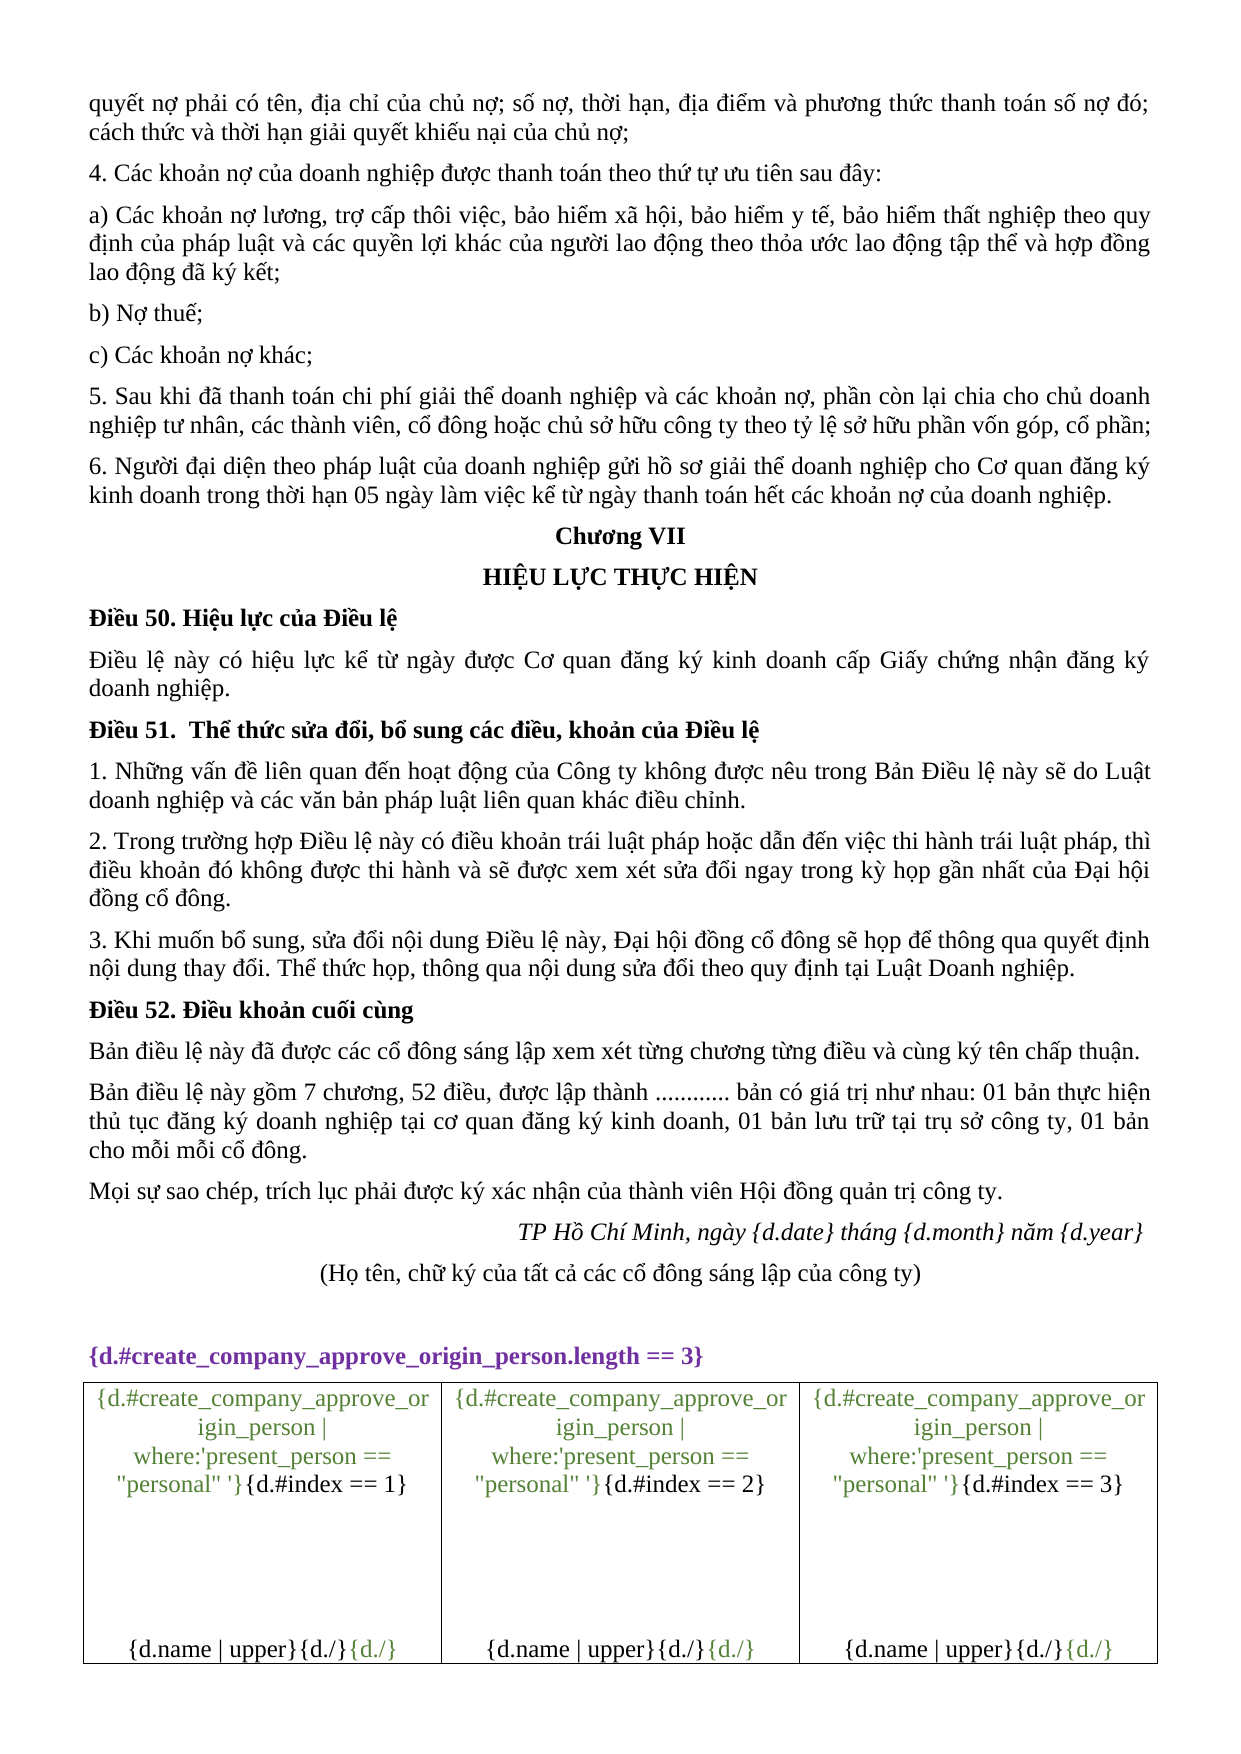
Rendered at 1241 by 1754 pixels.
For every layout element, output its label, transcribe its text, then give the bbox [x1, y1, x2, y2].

text b) Nợ thuế; [89, 298, 1152, 327]
text 4. Các khoản nợ của doanh nghiệp được thanh toán theo thứ tự ưu tiên sau đây: [89, 158, 1152, 187]
subtitle Chương VII [89, 521, 1152, 550]
text HIỆU LỰC THỰC HIỆN [89, 562, 1152, 591]
text Bản điều lệ này đã được các cổ đông sáng lập xem xét từng chương từng điều và cùng ký tên chấp thuận. [89, 1036, 1152, 1065]
text a) Các khoản nợ lương, trợ cấp thôi việc, bảo hiểm xã hội, bảo hiểm y tế, bảo hiểm thất nghiệp theo quy định của pháp luật và các quyền lợi khác của người lao động theo thỏa ước lao động tập thể và hợp đồng lao động đã ký kết; [89, 200, 1152, 286]
text Điều 50. Hiệu lực của Điều lệ [89, 603, 1152, 632]
table_header {d.#create_company_approve_origin_person | where:'present_person == "personal" '}{d.#index == 2} {d.name | upper}{d./}{d./} [442, 1383, 799, 1663]
table_header {d.#create_company_approve_origin_person | where:'present_person == "personal" '}{d.#index == 1} {d.name | upper}{d./}{d./} [84, 1383, 441, 1663]
text (Họ tên, chữ ký của tất cả các cổ đông sáng lập của công ty) [89, 1258, 1152, 1287]
text Điều 51. Thể thức sửa đổi, bổ sung các điều, khoản của Điều lệ [89, 715, 1152, 743]
text quyết nợ phải có tên, địa chỉ của chủ nợ; số nợ, thời hạn, địa điểm và phương thức thanh toán số nợ đó; cách thức và thời hạn giải quyết khiếu nại của chủ nợ; [89, 88, 1152, 146]
table_header {d.#create_company_approve_origin_person | where:'present_person == "personal" '}{d.#index == 3} {d.name | upper}{d./}{d./} [800, 1383, 1157, 1663]
text Điều lệ này có hiệu lực kể từ ngày được Cơ quan đăng ký kinh doanh cấp Giấy chứng nhận đăng ký doanh nghiệp. [89, 645, 1152, 702]
text 1. Những vấn đề liên quan đến hoạt động của Công ty không được nêu trong Bản Điều lệ này sẽ do Luật doanh nghiệp và các văn bản pháp luật liên quan khác điều chỉnh. [89, 756, 1152, 813]
text c) Các khoản nợ khác; [89, 340, 1152, 368]
text TP Hồ Chí Minh, ngày {d.date} tháng {d.month} năm {d.year} [89, 1217, 1152, 1246]
text 5. Sau khi đã thanh toán chi phí giải thể doanh nghiệp và các khoản nợ, phần còn lại chia cho chủ doanh nghiệp tư nhân, các thành viên, cổ đông hoặc chủ sở hữu công ty theo tỷ lệ sở hữu phần vốn góp, cổ phần; [89, 381, 1152, 438]
text {d.#create_company_approve_origin_person.length == 3} [89, 1341, 1152, 1370]
subtitle 3. Khi muốn bổ sung, sửa đổi nội dung Điều lệ này, Đại hội đồng cổ đông sẽ họp để thông qua quyết định nội dung thay đổi. Thể thức họp, thông qua nội dung sửa đổi theo quy định tại Luật Doanh nghiệp. [89, 925, 1152, 982]
text 6. Người đại diện theo pháp luật của doanh nghiệp gửi hồ sơ giải thể doanh nghiệp cho Cơ quan đăng ký kinh doanh trong thời hạn 05 ngày làm việc kể từ ngày thanh toán hết các khoản nợ của doanh nghiệp. [89, 451, 1152, 508]
text Bản điều lệ này gồm 7 chương, 52 điều, được lập thành ............ bản có giá trị như nhau: 01 bản thực hiện thủ tục đăng ký doanh nghiệp tại cơ quan đăng ký kinh doanh, 01 bản lưu trữ tại trụ sở công ty, 01 bản cho mỗi mỗi cổ đông. [89, 1077, 1152, 1163]
text Mọi sự sao chép, trích lục phải được ký xác nhận của thành viên Hội đồng quản trị công ty. [89, 1176, 1152, 1205]
subtitle Điều 52. Điều khoản cuối cùng [89, 995, 1152, 1023]
text 2. Trong trường hợp Điều lệ này có điều khoản trái luật pháp hoặc dẫn đến việc thi hành trái luật pháp, thì điều khoản đó không được thi hành và sẽ được xem xét sửa đổi ngay trong kỳ họp gần nhất của Đại hội đồng cổ đông. [89, 826, 1152, 912]
